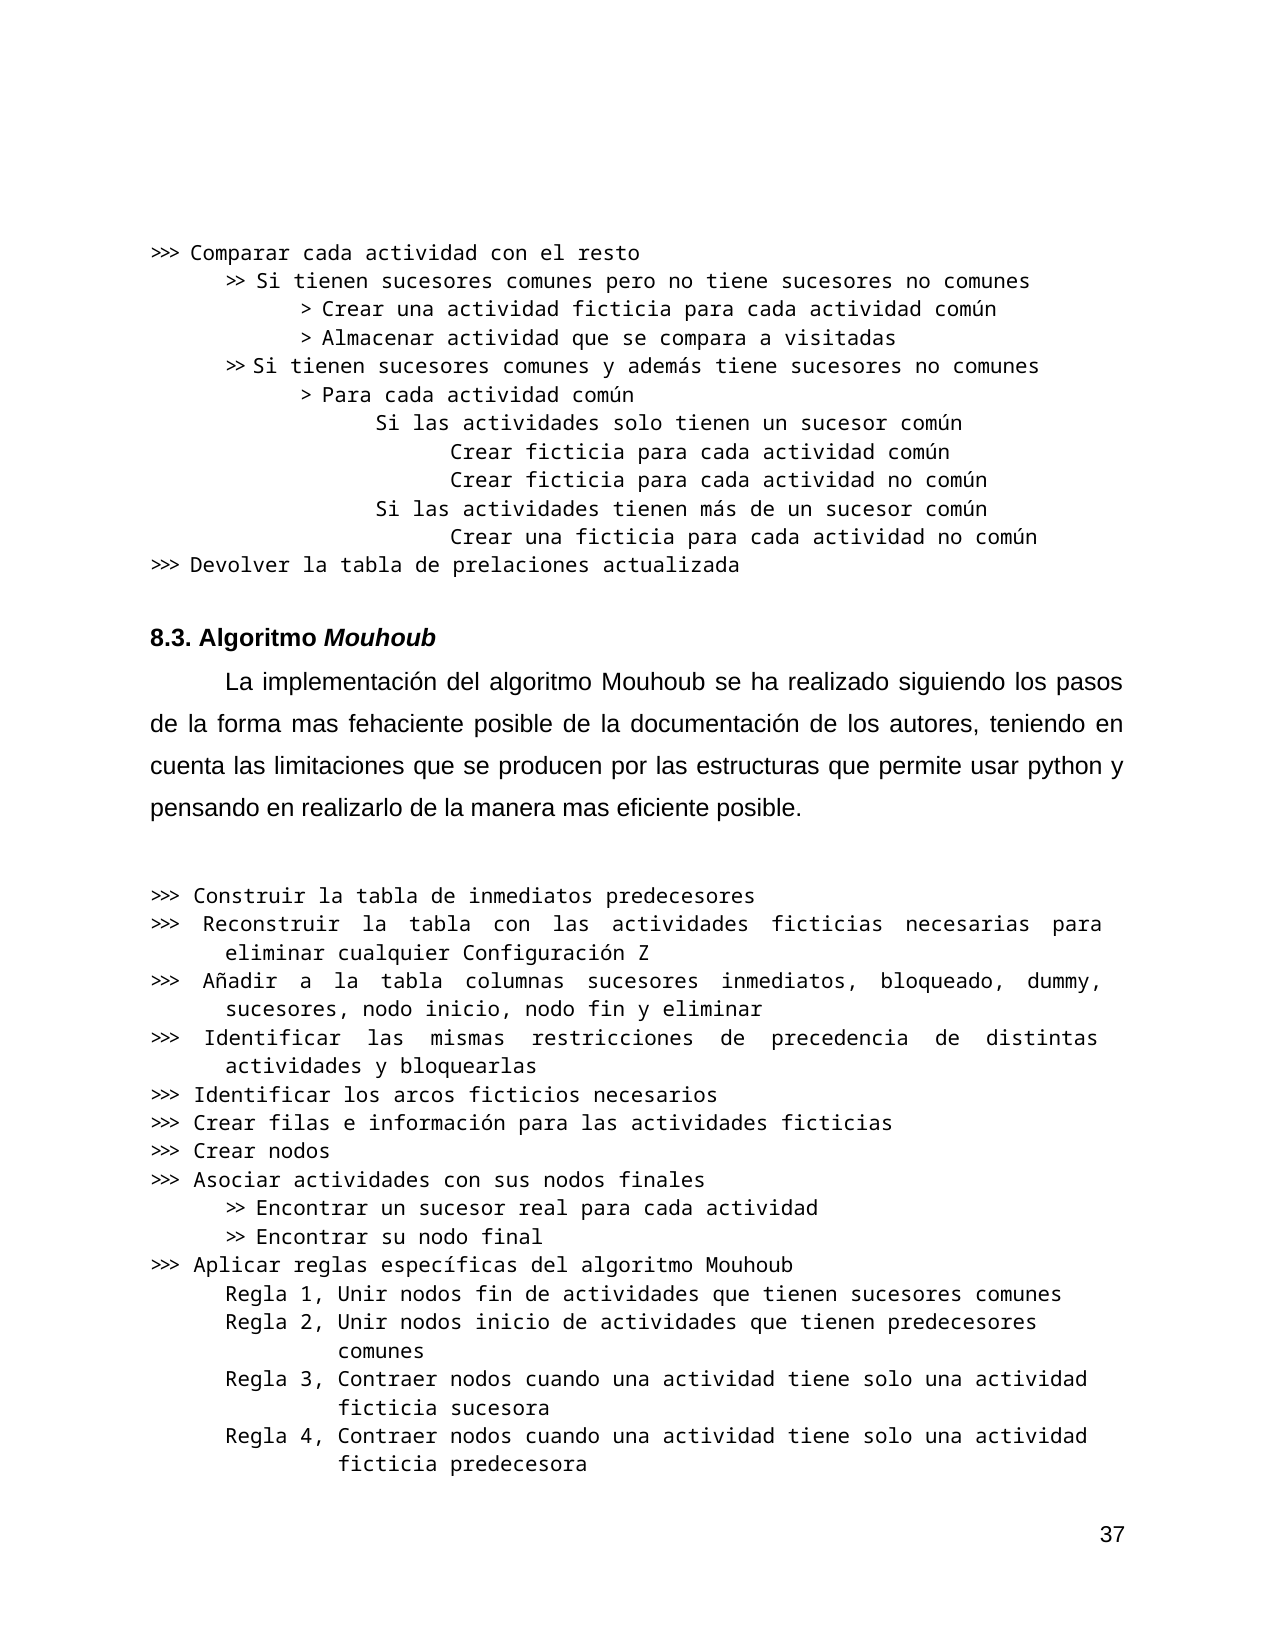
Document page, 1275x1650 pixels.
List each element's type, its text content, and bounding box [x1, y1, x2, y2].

text >>> Devolver la tabla de prelaciones actualizada [150, 551, 1125, 579]
text Si las actividades solo tienen un sucesor común [150, 408, 1125, 437]
text Crear una ficticia para cada actividad no común [150, 522, 1125, 551]
text Crear ficticia para cada actividad no común [150, 465, 1125, 494]
text Si las actividades tienen más de un sucesor común [150, 494, 1125, 522]
text >> Encontrar su nodo final [150, 1222, 1125, 1250]
text Regla 1, Unir nodos fin de actividades que tienen sucesores comunes [150, 1279, 1125, 1307]
text >> Si tienen sucesores comunes y además tiene sucesores no comunes [150, 351, 1125, 380]
text >>> Identificar las mismas restricciones de precedencia de distintas actividades y bloquearlas [150, 1023, 1125, 1080]
text > Para cada actividad común [150, 380, 1125, 408]
text >>> Asociar actividades con sus nodos finales [150, 1165, 1125, 1193]
text >>> Crear nodos [150, 1137, 1125, 1165]
text Crear ficticia para cada actividad común [150, 437, 1125, 465]
text Regla 4, Contraer nodos cuando una actividad tiene solo una actividad ficticia predecesora [150, 1421, 1125, 1478]
text >> Si tienen sucesores comunes pero no tiene sucesores no comunes [150, 266, 1125, 294]
text >>> Identificar los arcos ficticios necesarios [150, 1080, 1125, 1108]
text >>> Añadir a la tabla columnas sucesores inmediatos, bloqueado, dummy, sucesores, nodo inicio, nodo fin y eliminar [150, 966, 1125, 1023]
text Regla 3, Contraer nodos cuando una actividad tiene solo una actividad ficticia sucesora [150, 1364, 1125, 1421]
text >> Encontrar un sucesor real para cada actividad [150, 1193, 1125, 1222]
text La implementación del algoritmo Mouhoub se ha realizado siguiendo los pasos de la forma mas fehaciente posible de la documentación de los autores, teniendo en cuenta las limitaciones que se producen por las estructuras que permite usar python y pensando en realizarlo de la manera mas eficiente posible. [150, 668, 1125, 822]
text 8.3. Algoritmo Mouhoub [150, 623, 1125, 651]
text >>> Crear filas e información para las actividades ficticias [150, 1108, 1125, 1137]
text >>> Construir la tabla de inmediatos predecesores [150, 881, 1125, 909]
text >>> Comparar cada actividad con el resto [150, 238, 1125, 266]
text > Almacenar actividad que se compara a visitadas [150, 323, 1125, 351]
text >>> Reconstruir la tabla con las actividades ficticias necesarias para eliminar cualquier Configuración Z [150, 909, 1125, 966]
text > Crear una actividad ficticia para cada actividad común [150, 294, 1125, 323]
text >>> Aplicar reglas específicas del algoritmo Mouhoub [150, 1250, 1125, 1279]
text Regla 2, Unir nodos inicio de actividades que tienen predecesores comunes [150, 1307, 1125, 1364]
